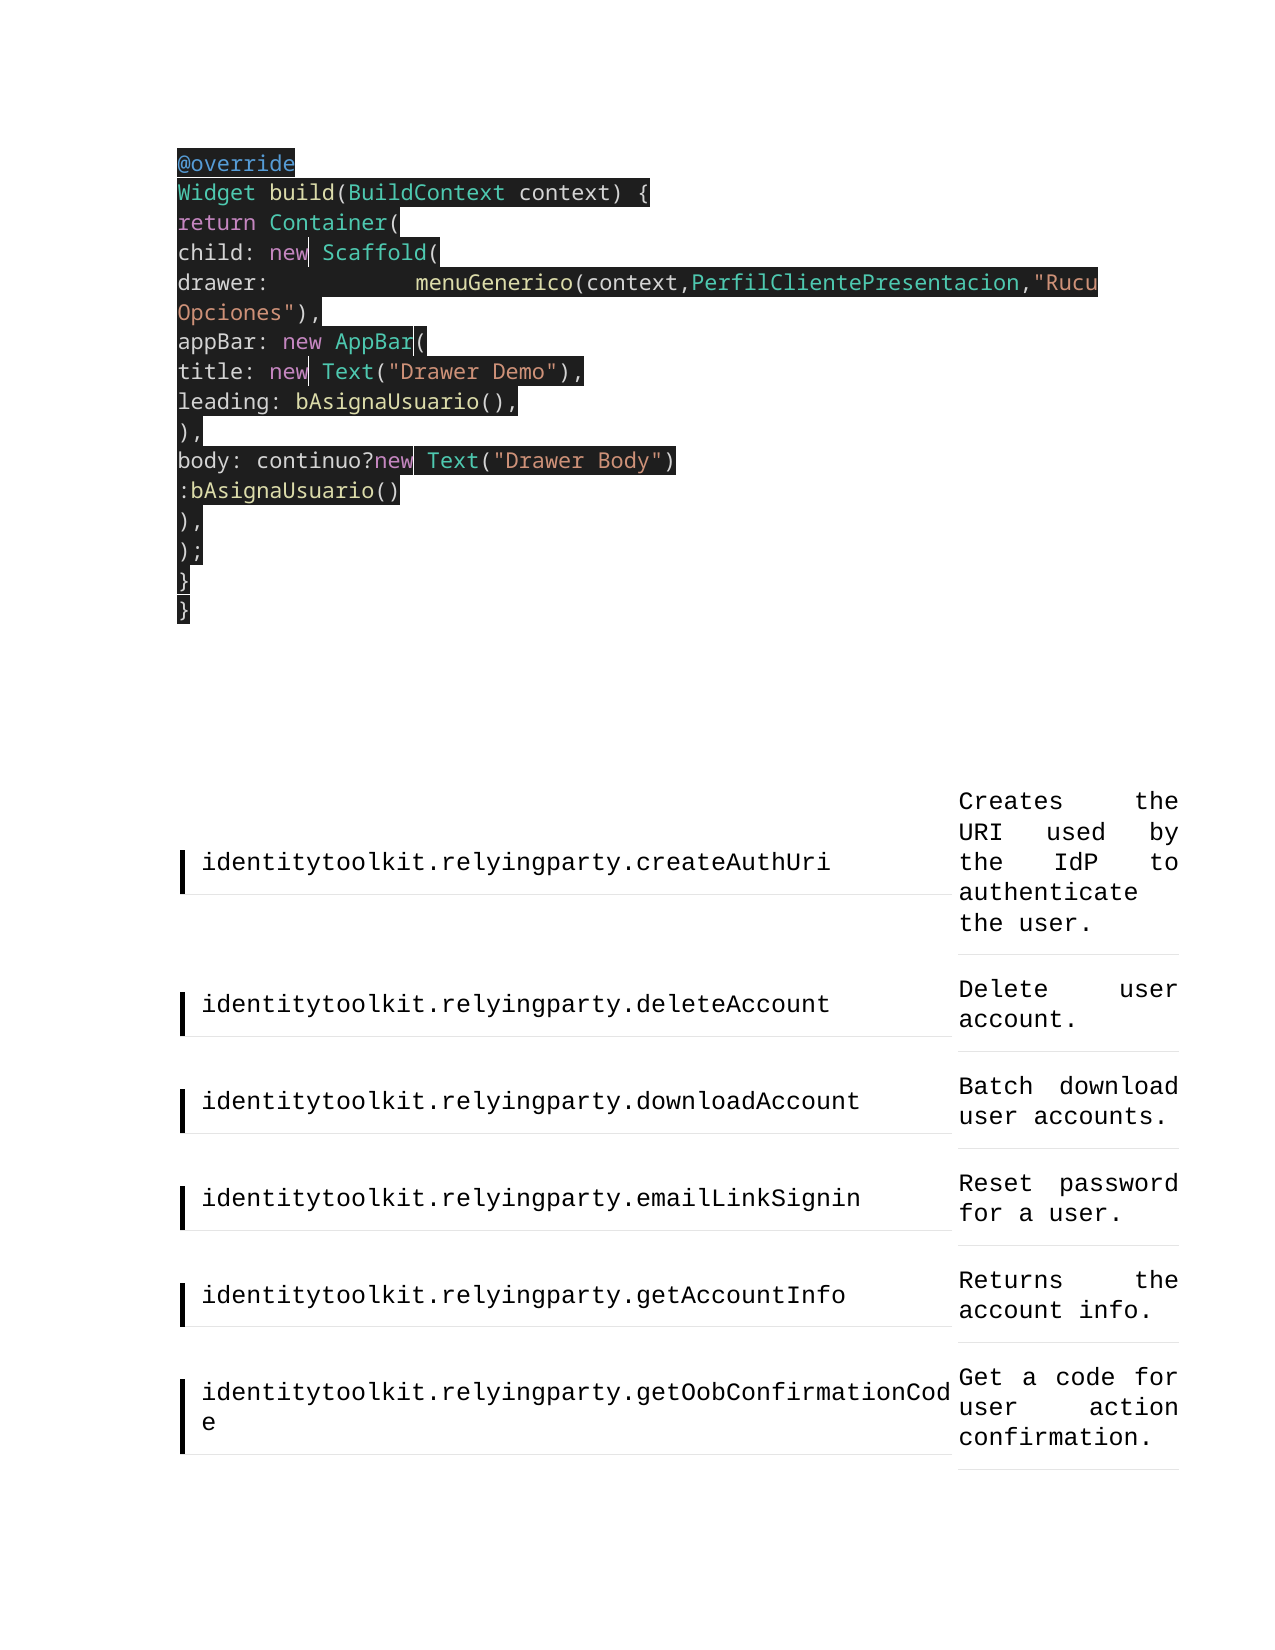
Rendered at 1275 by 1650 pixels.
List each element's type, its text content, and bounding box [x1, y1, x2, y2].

text return Container( [177, 207, 1098, 237]
text title: new Text("Drawer Demo"), [177, 356, 1098, 386]
text ); [177, 535, 1098, 565]
table_header Creates the URI used by the IdP to authenticate the user. [955, 786, 1182, 974]
text } [177, 565, 1098, 594]
text appBar: new AppBar( [177, 326, 1098, 356]
table_cell Returns the account info. [955, 1265, 1182, 1361]
text } [177, 594, 1098, 624]
table_cell Get a code for user action confirmation. [955, 1361, 1182, 1488]
table_cell Reset password for a user. [955, 1168, 1182, 1264]
text child: new Scaffold( [177, 237, 1098, 267]
table_cell identitytoolkit.relyingparty.getAccountInfo [177, 1265, 955, 1361]
text :bAsignaUsuario() [177, 475, 1098, 505]
text @override [177, 148, 1098, 177]
table_cell identitytoolkit.relyingparty.deleteAccount [177, 974, 955, 1071]
table_cell identitytoolkit.relyingparty.emailLinkSignin [177, 1168, 955, 1264]
table_header identitytoolkit.relyingparty.createAuthUri [177, 786, 955, 974]
text leading: bAsignaUsuario(), [177, 386, 1098, 416]
table_cell identitytoolkit.relyingparty.getOobConfirmationCode [177, 1361, 955, 1488]
text Widget build(BuildContext context) { [177, 177, 1098, 207]
text ), [177, 416, 1098, 446]
table_cell Batch download user accounts. [955, 1071, 1182, 1168]
table_cell Delete user account. [955, 974, 1182, 1071]
text drawer: menuGenerico(context,PerfilClientePresentacion,"Rucu Opciones"), [177, 267, 1098, 326]
table_cell identitytoolkit.relyingparty.downloadAccount [177, 1071, 955, 1168]
text ), [177, 505, 1098, 535]
text body: continuo?new Text("Drawer Body") [177, 446, 1098, 475]
